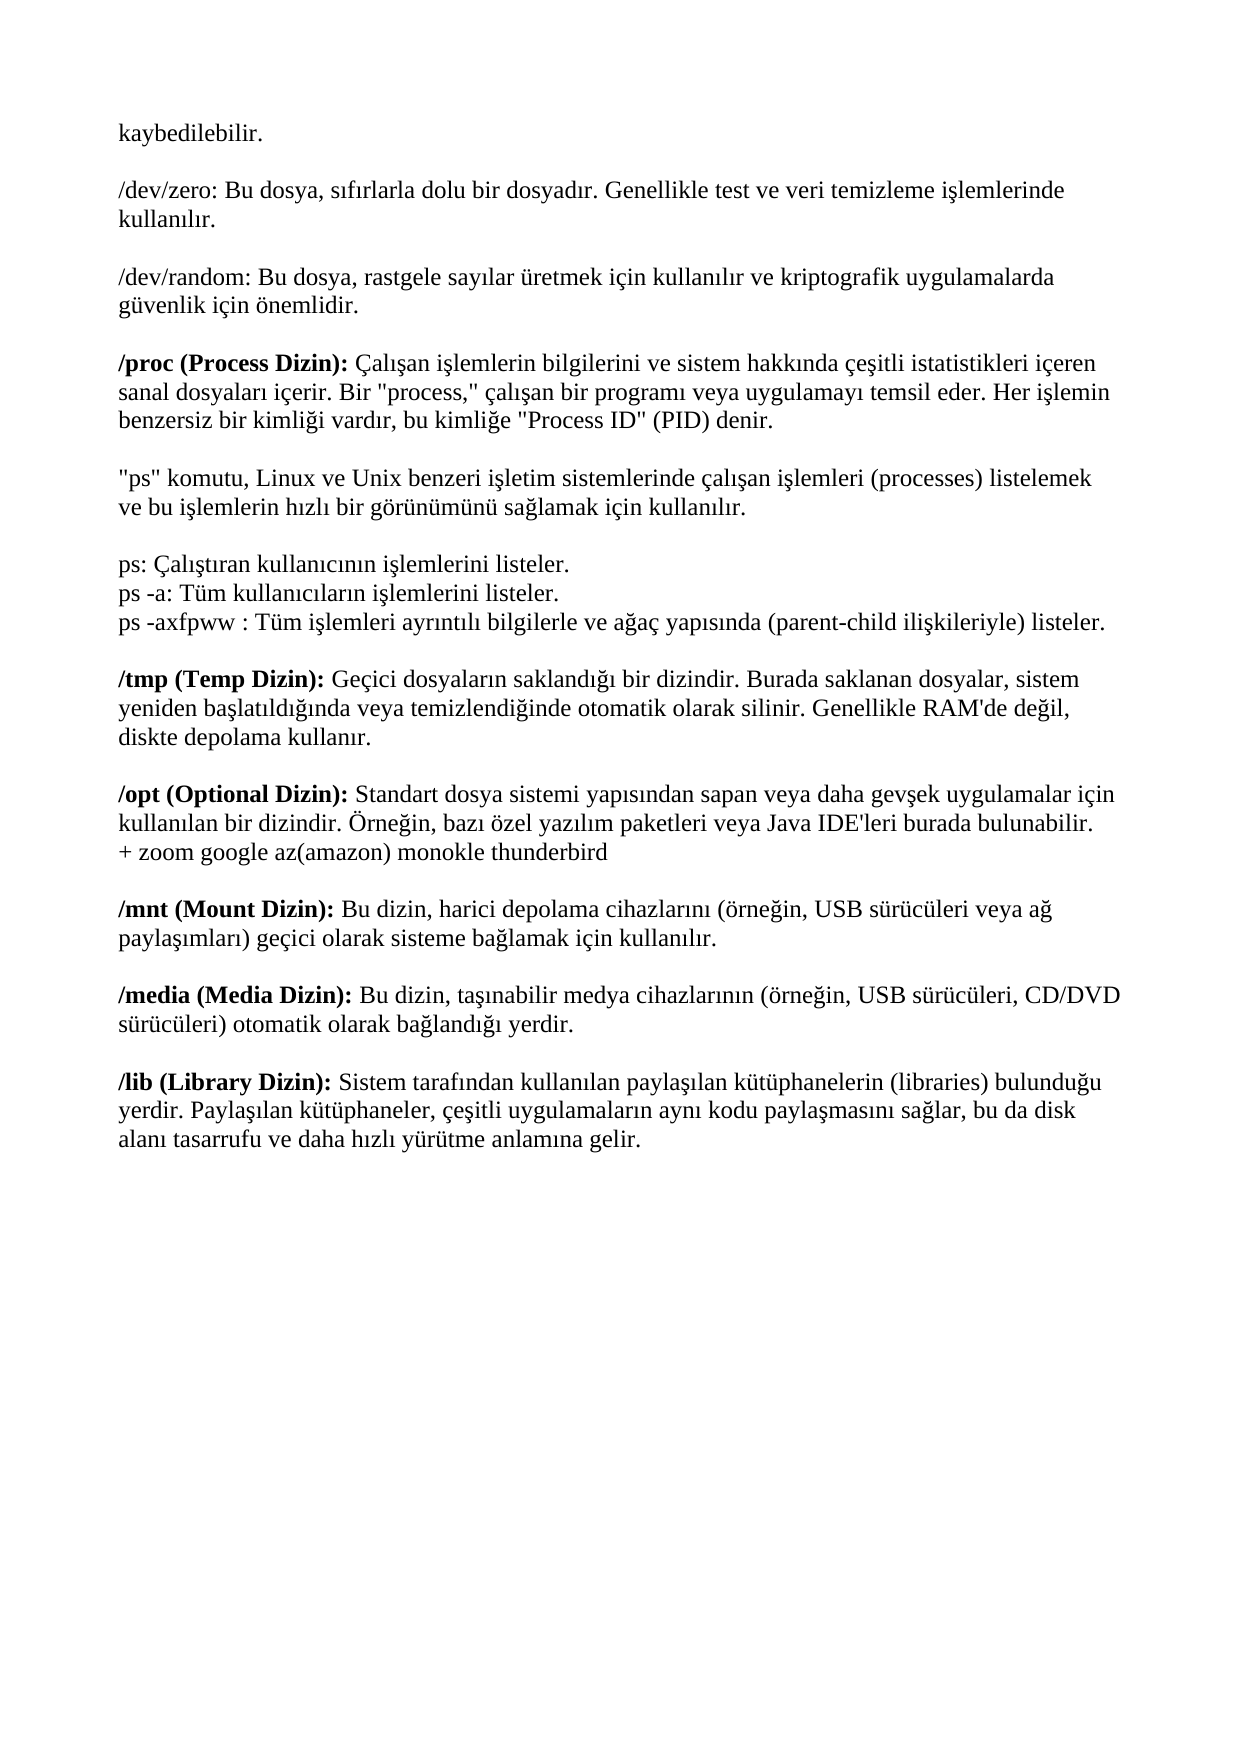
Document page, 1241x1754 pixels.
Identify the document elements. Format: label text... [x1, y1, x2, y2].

text ps -a: Tüm kullanıcıların işlemlerini listeler. [118, 578, 1122, 607]
text kaybedilebilir. [118, 118, 1122, 147]
text /proc (Process Dizin): Çalışan işlemlerin bilgilerini ve sistem hakkında çeşitli istatistikleri içeren sanal dosyaları içerir. Bir "process," çalışan bir programı veya uygulamayı temsil eder. Her işlemin benzersiz bir kimliği vardır, bu kimliğe "Process ID" (PID) denir. [118, 348, 1122, 434]
text ps -axfpww : Tüm işlemleri ayrıntılı bilgilerle ve ağaç yapısında (parent-child ilişkileriyle) listeler. [118, 607, 1122, 636]
text /lib (Library Dizin): Sistem tarafından kullanılan paylaşılan kütüphanelerin (libraries) bulunduğu yerdir. Paylaşılan kütüphaneler, çeşitli uygulamaların aynı kodu paylaşmasını sağlar, bu da disk alanı tasarrufu ve daha hızlı yürütme anlamına gelir. [118, 1067, 1122, 1153]
text "ps" komutu, Linux ve Unix benzeri işletim sistemlerinde çalışan işlemleri (processes) listelemek ve bu işlemlerin hızlı bir görünümünü sağlamak için kullanılır. [118, 463, 1122, 521]
text + zoom google az(amazon) monokle thunderbird [118, 837, 1122, 866]
text /opt (Optional Dizin): Standart dosya sistemi yapısından sapan veya daha gevşek uygulamalar için kullanılan bir dizindir. Örneğin, bazı özel yazılım paketleri veya Java IDE'leri burada bulunabilir. [118, 779, 1122, 837]
text /dev/random: Bu dosya, rastgele sayılar üretmek için kullanılır ve kriptografik uygulamalarda güvenlik için önemlidir. [118, 262, 1122, 319]
text /mnt (Mount Dizin): Bu dizin, harici depolama cihazlarını (örneğin, USB sürücüleri veya ağ paylaşımları) geçici olarak sisteme bağlamak için kullanılır. [118, 894, 1122, 952]
text /dev/zero: Bu dosya, sıfırlarla dolu bir dosyadır. Genellikle test ve veri temizleme işlemlerinde kullanılır. [118, 176, 1122, 233]
text /tmp (Temp Dizin): Geçici dosyaların saklandığı bir dizindir. Burada saklanan dosyalar, sistem yeniden başlatıldığında veya temizlendiğinde otomatik olarak silinir. Genellikle RAM'de değil, diskte depolama kullanır. [118, 664, 1122, 751]
text /media (Media Dizin): Bu dizin, taşınabilir medya cihazlarının (örneğin, USB sürücüleri, CD/DVD sürücüleri) otomatik olarak bağlandığı yerdir. [118, 981, 1122, 1038]
text ps: Çalıştıran kullanıcının işlemlerini listeler. [118, 549, 1122, 578]
